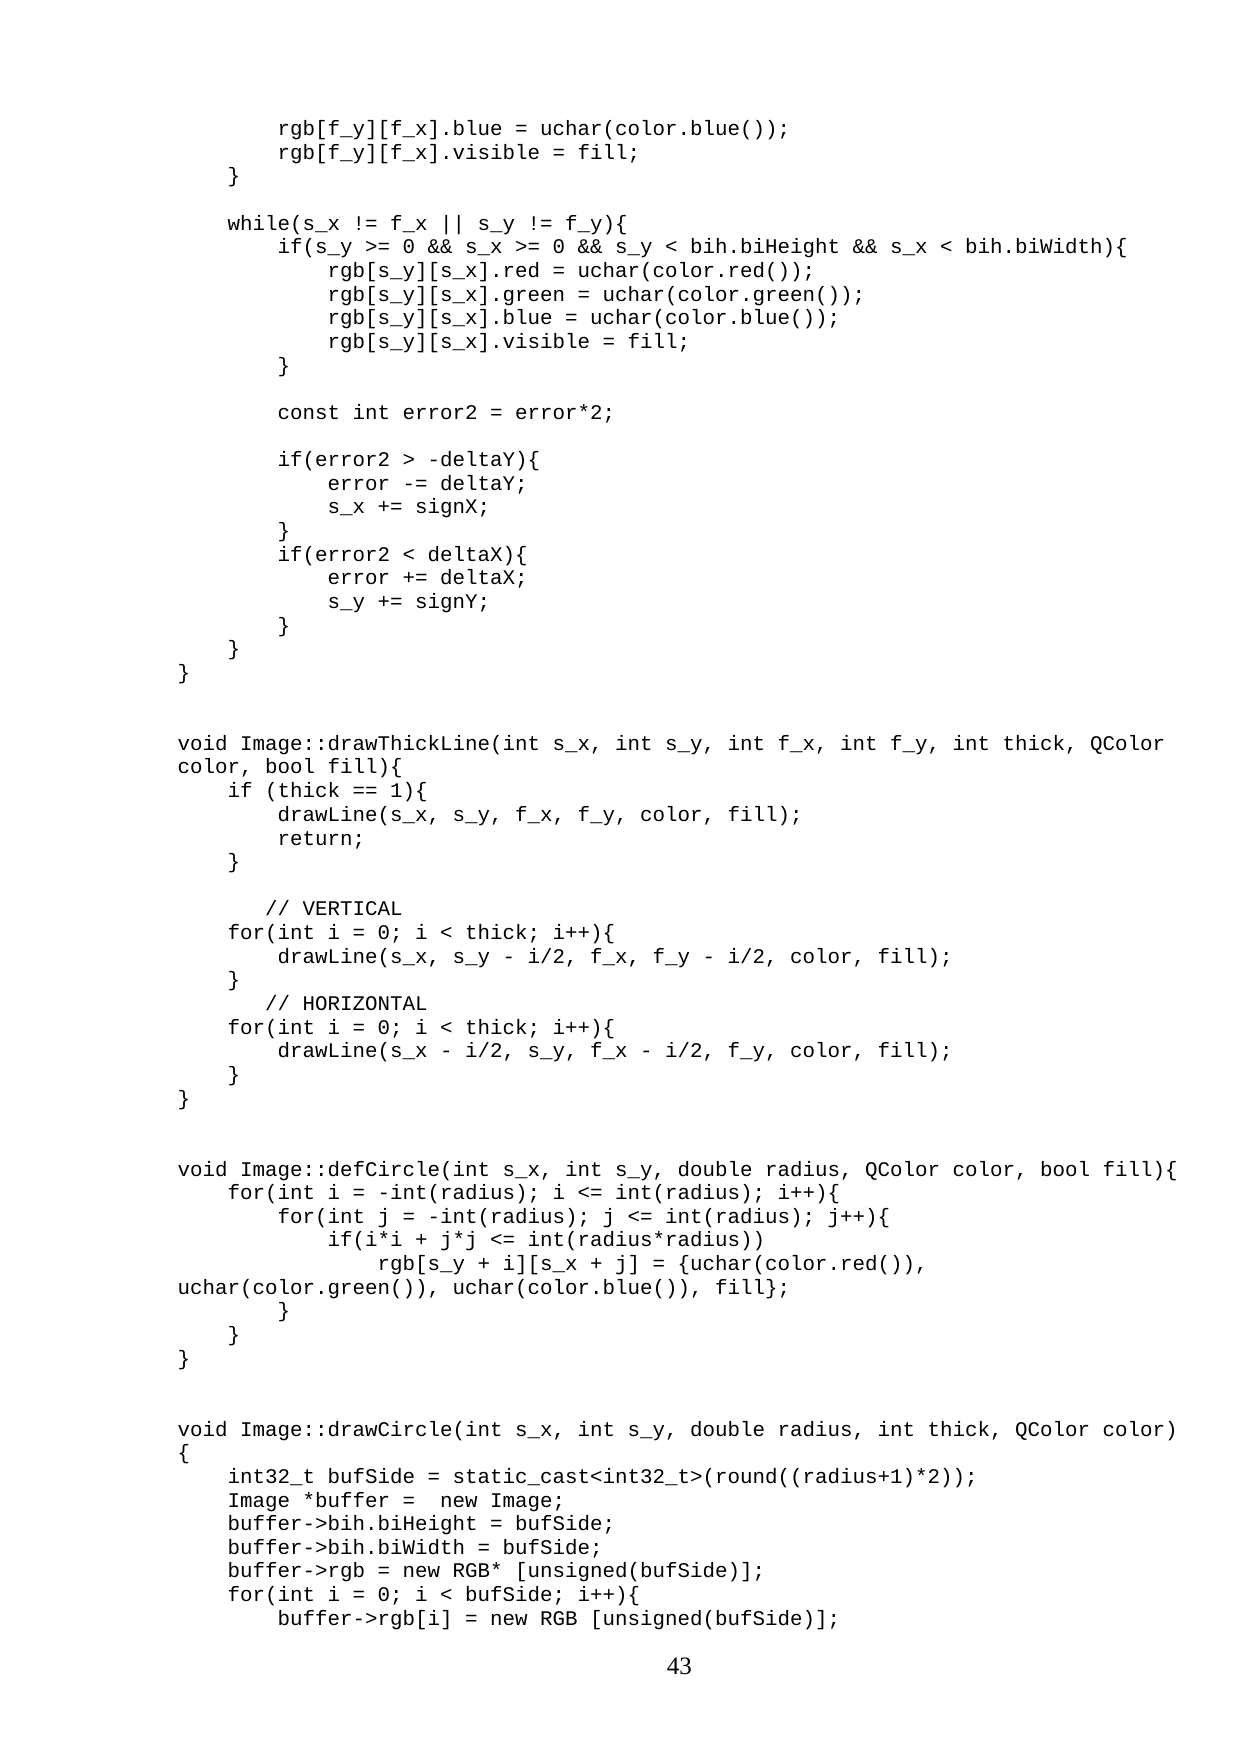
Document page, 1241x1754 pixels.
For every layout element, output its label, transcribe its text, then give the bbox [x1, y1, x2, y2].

text } [177, 615, 1181, 638]
text } [177, 1300, 1181, 1324]
text const int error2 = error*2; [177, 402, 1181, 426]
text error += deltaX; [177, 567, 1181, 591]
text error -= deltaY; [177, 473, 1181, 496]
text // HORIZONTAL [177, 993, 1181, 1017]
text buffer->bih.biWidth = bufSide; [177, 1537, 1181, 1561]
text } [177, 165, 1181, 189]
text if (thick == 1){ [177, 780, 1181, 804]
text drawLine(s_x - i/2, s_y, f_x - i/2, f_y, color, fill); [177, 1040, 1181, 1064]
text } [177, 662, 1181, 686]
text } [177, 1324, 1181, 1348]
text buffer->rgb[i] = new RGB [unsigned(bufSide)]; [177, 1608, 1181, 1631]
text // VERTICAL [177, 898, 1181, 922]
text if(error2 > -deltaY){ [177, 449, 1181, 473]
text s_y += signY; [177, 591, 1181, 615]
text while(s_x != f_x || s_y != f_y){ [177, 213, 1181, 236]
text if(s_y >= 0 && s_x >= 0 && s_y < bih.biHeight && s_x < bih.biWidth){ [177, 236, 1181, 260]
text rgb[s_y][s_x].visible = fill; [177, 331, 1181, 354]
text drawLine(s_x, s_y, f_x, f_y, color, fill); [177, 804, 1181, 827]
text } [177, 1088, 1181, 1111]
text rgb[s_y][s_x].red = uchar(color.red()); [177, 260, 1181, 284]
text rgb[f_y][f_x].blue = uchar(color.blue()); [177, 118, 1181, 142]
text } [177, 1064, 1181, 1088]
text } [177, 638, 1181, 662]
text void Image::drawThickLine(int s_x, int s_y, int f_x, int f_y, int thick, QColor color, bool fill){ [177, 733, 1181, 780]
text rgb[s_y][s_x].blue = uchar(color.blue()); [177, 307, 1181, 331]
text buffer->bih.biHeight = bufSide; [177, 1513, 1181, 1537]
text } [177, 1348, 1181, 1371]
text } [177, 851, 1181, 875]
text for(int j = -int(radius); j <= int(radius); j++){ [177, 1206, 1181, 1229]
text void Image::drawCircle(int s_x, int s_y, double radius, int thick, QColor color){ [177, 1419, 1181, 1466]
text for(int i = 0; i < bufSide; i++){ [177, 1584, 1181, 1608]
text if(i*i + j*j <= int(radius*radius)) [177, 1229, 1181, 1253]
text } [177, 969, 1181, 993]
text drawLine(s_x, s_y - i/2, f_x, f_y - i/2, color, fill); [177, 946, 1181, 969]
text } [177, 520, 1181, 544]
text for(int i = 0; i < thick; i++){ [177, 922, 1181, 946]
text if(error2 < deltaX){ [177, 544, 1181, 567]
text int32_t bufSide = static_cast<int32_t>(round((radius+1)*2)); [177, 1466, 1181, 1489]
text rgb[f_y][f_x].visible = fill; [177, 142, 1181, 165]
text for(int i = 0; i < thick; i++){ [177, 1017, 1181, 1040]
text buffer->rgb = new RGB* [unsigned(bufSide)]; [177, 1561, 1181, 1584]
text return; [177, 827, 1181, 851]
text void Image::defCircle(int s_x, int s_y, double radius, QColor color, bool fill){ [177, 1158, 1181, 1182]
text s_x += signX; [177, 496, 1181, 520]
text for(int i = -int(radius); i <= int(radius); i++){ [177, 1182, 1181, 1206]
text rgb[s_y][s_x].green = uchar(color.green()); [177, 284, 1181, 307]
text } [177, 354, 1181, 378]
text rgb[s_y + i][s_x + j] = {uchar(color.red()), uchar(color.green()), uchar(color.blue()), fill}; [177, 1253, 1181, 1300]
text Image *buffer = new Image; [177, 1489, 1181, 1513]
